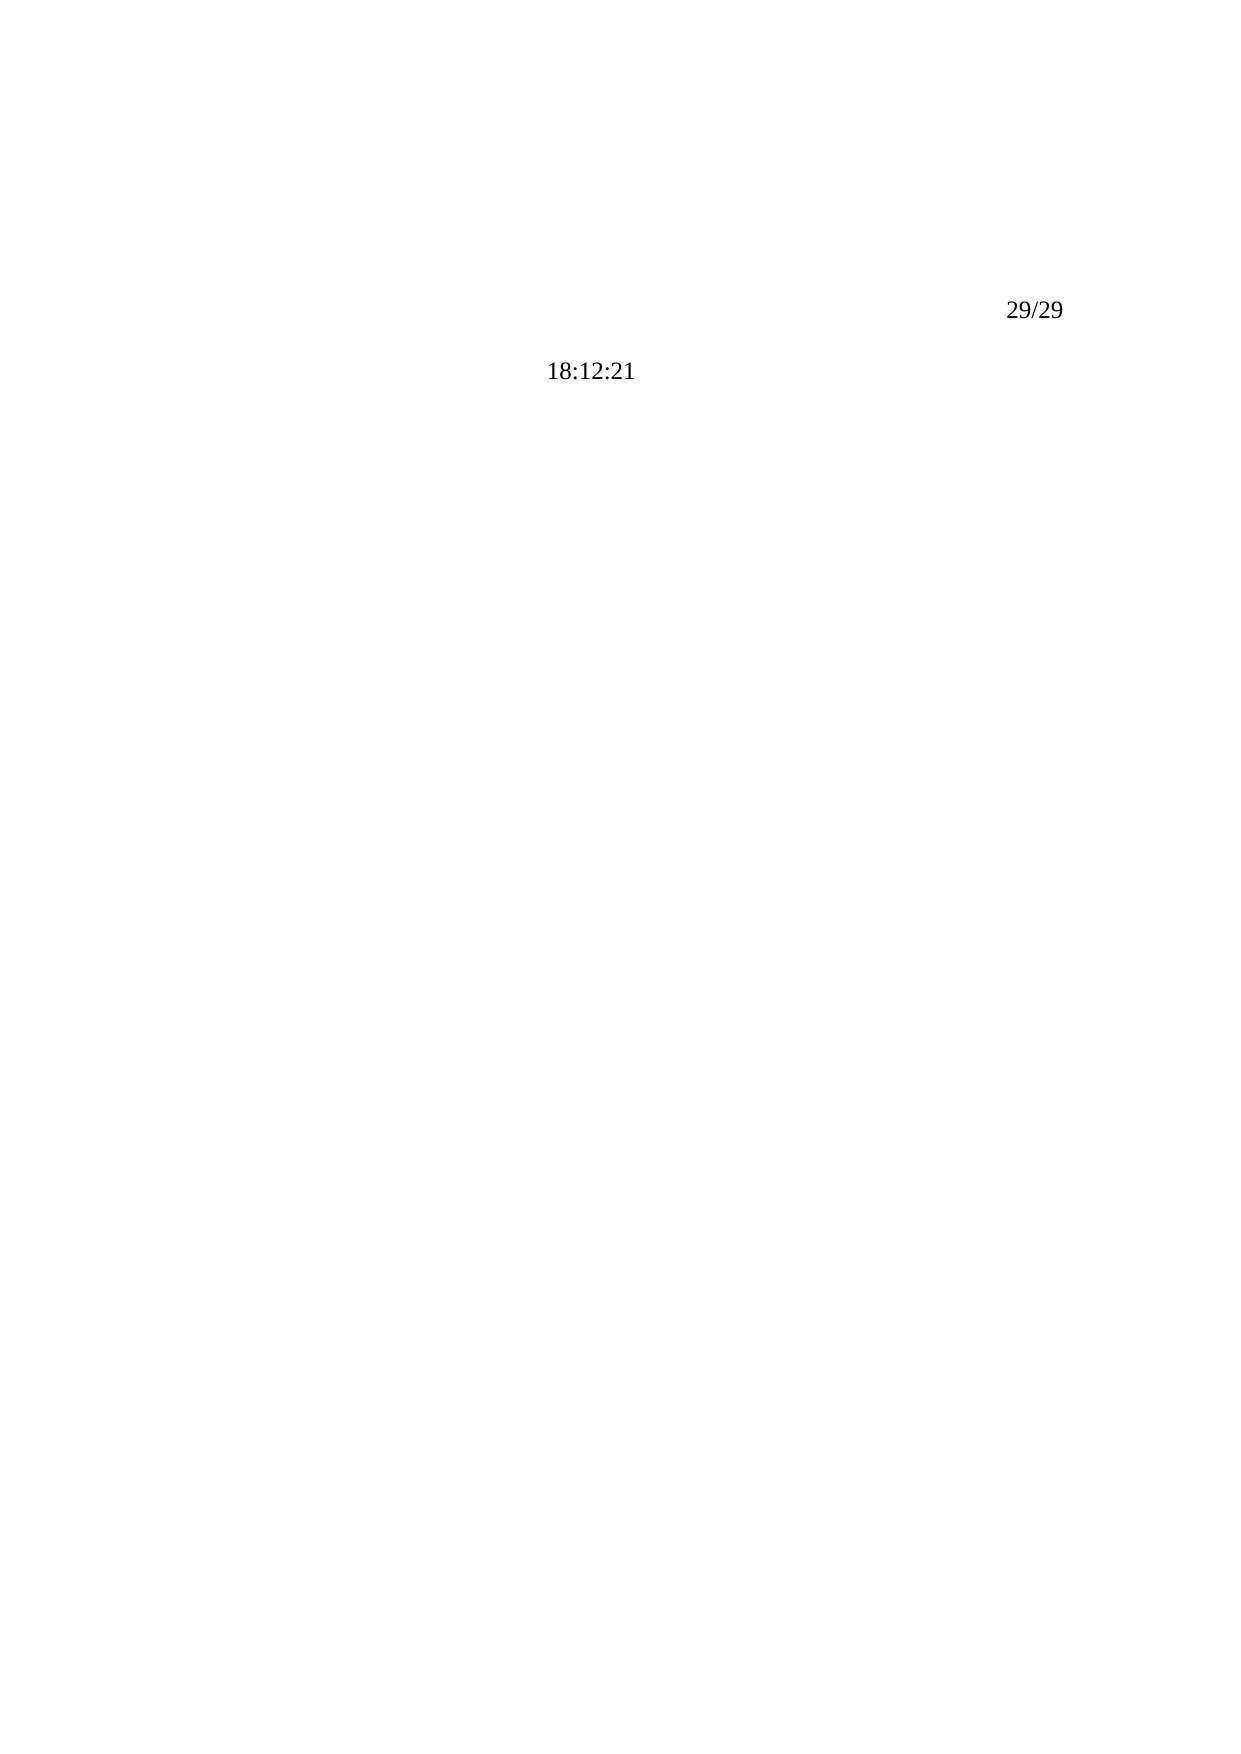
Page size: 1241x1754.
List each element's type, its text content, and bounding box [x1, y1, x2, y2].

table_cell 18:12:21 [544, 354, 652, 388]
table_cell [652, 354, 1181, 388]
table_cell [445, 354, 544, 388]
table_cell [283, 354, 445, 388]
table_cell [177, 354, 283, 388]
